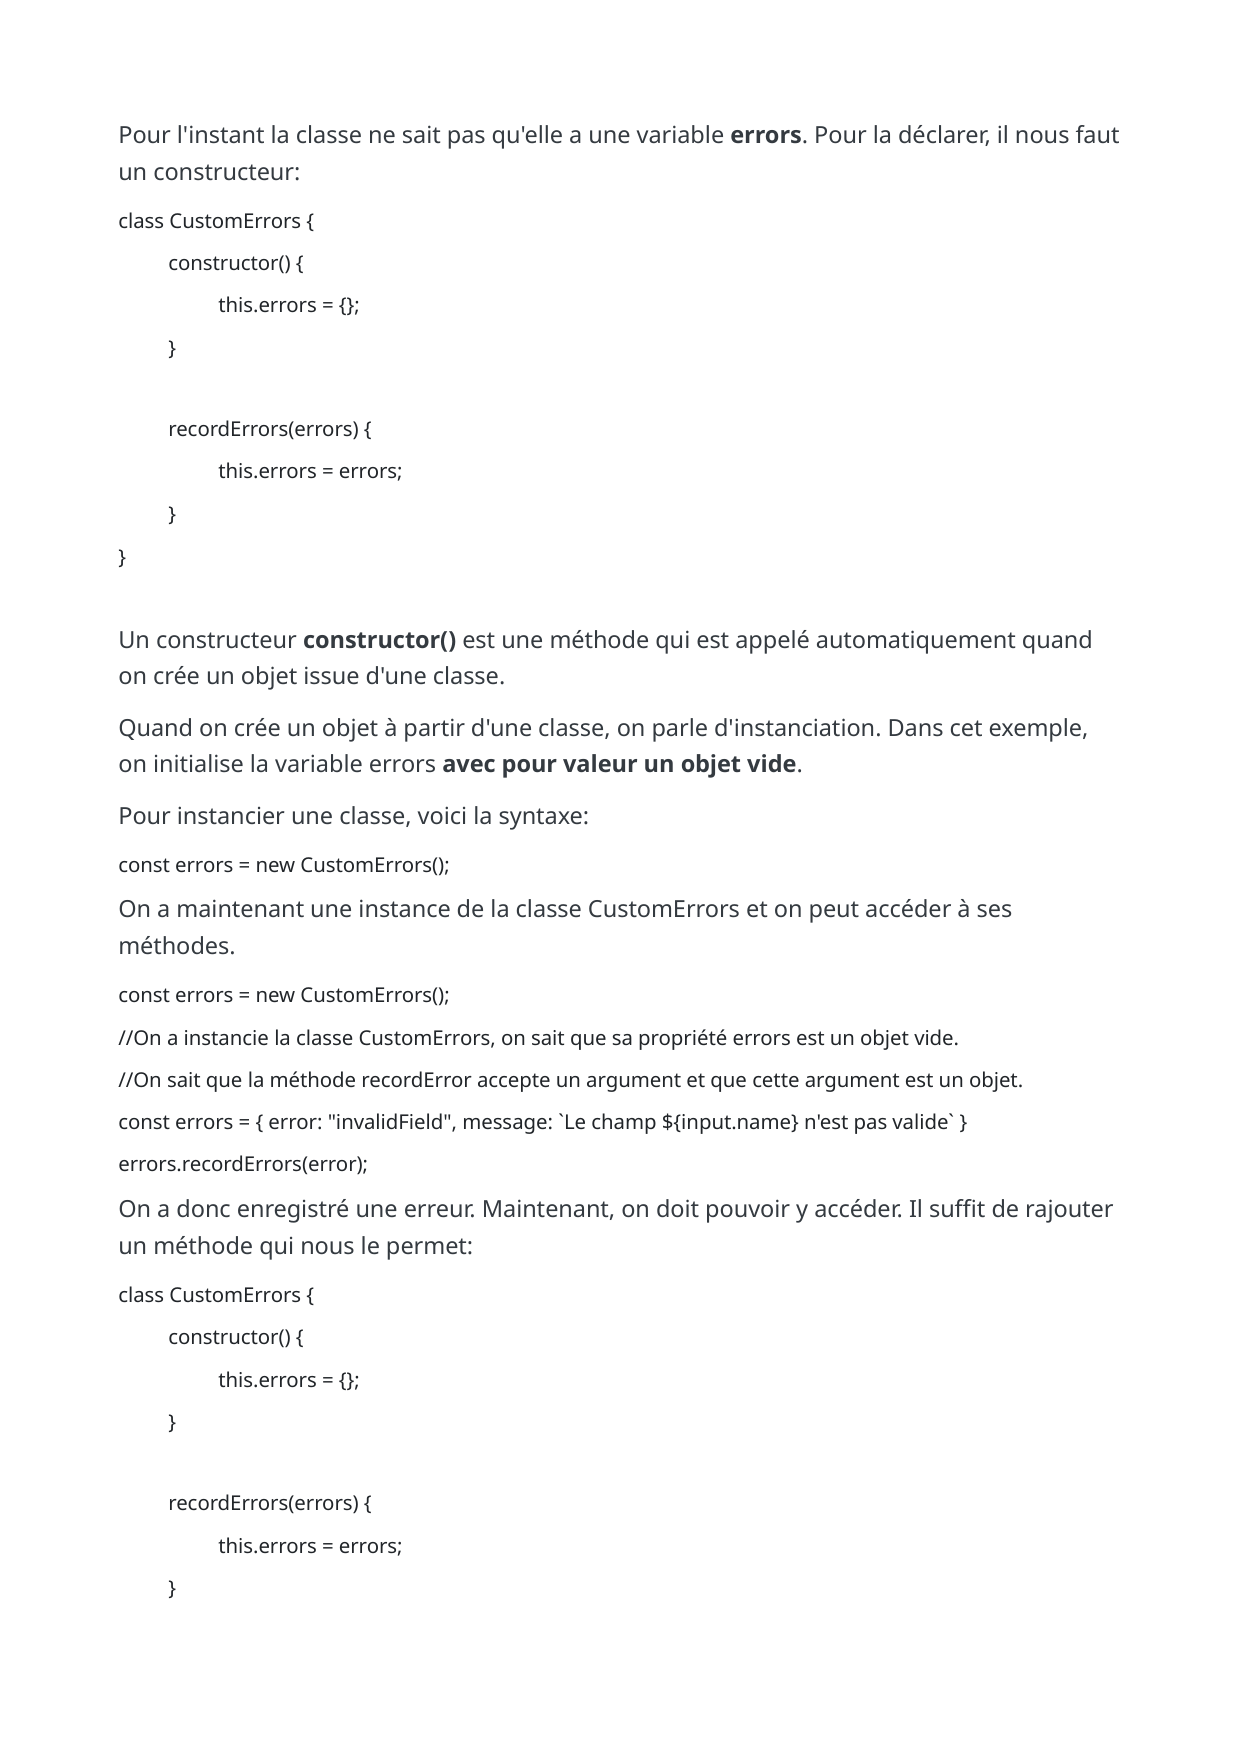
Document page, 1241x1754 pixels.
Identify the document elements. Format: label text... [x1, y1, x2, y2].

text On a donc enregistré une erreur. Maintenant, on doit pouvoir y accéder. Il suffit de rajouter un méthode qui nous le permet: [118, 1192, 1122, 1261]
text constructor() { [118, 248, 1122, 277]
text const errors = { error: "invalidField", message: `Le champ ${input.name} n'est pas valide` } [118, 1108, 1122, 1136]
text //On a instancie la classe CustomErrors, on sait que sa propriété errors est un objet vide. [118, 1023, 1122, 1051]
text recordErrors(errors) { [118, 1489, 1122, 1517]
text class CustomErrors { [118, 206, 1122, 234]
text Un constructeur constructor() est une méthode qui est appelé automatiquement quand on crée un objet issue d'une classe. [118, 623, 1122, 692]
text recordErrors(errors) { [118, 414, 1122, 443]
text const errors = new CustomErrors(); [118, 981, 1122, 1009]
text const errors = new CustomErrors(); [118, 851, 1122, 878]
text On a maintenant une instance de la classe CustomErrors et on peut accéder à ses méthodes. [118, 893, 1122, 962]
text } [118, 1408, 1122, 1436]
text Quand on crée un objet à partir d'une classe, on parle d'instanciation. Dans cet exemple, on initialise la variable errors avec pour valeur un objet vide. [118, 711, 1122, 780]
text class CustomErrors { [118, 1281, 1122, 1308]
text this.errors = {}; [118, 1365, 1122, 1393]
text Pour l'instant la classe ne sait pas qu'elle a une variable errors. Pour la déclarer, il nous faut un constructeur: [118, 118, 1122, 187]
text this.errors = {}; [118, 291, 1122, 319]
text errors.recordErrors(error); [118, 1150, 1122, 1178]
text } [118, 334, 1122, 362]
text Pour instancier une classe, voici la syntaxe: [118, 799, 1122, 831]
text //On sait que la méthode recordError accepte un argument et que cette argument est un objet. [118, 1066, 1122, 1093]
text constructor() { [118, 1323, 1122, 1351]
text } [118, 1574, 1122, 1602]
text } [118, 542, 1122, 570]
text this.errors = errors; [118, 1531, 1122, 1559]
text } [118, 500, 1122, 528]
text this.errors = errors; [118, 457, 1122, 485]
